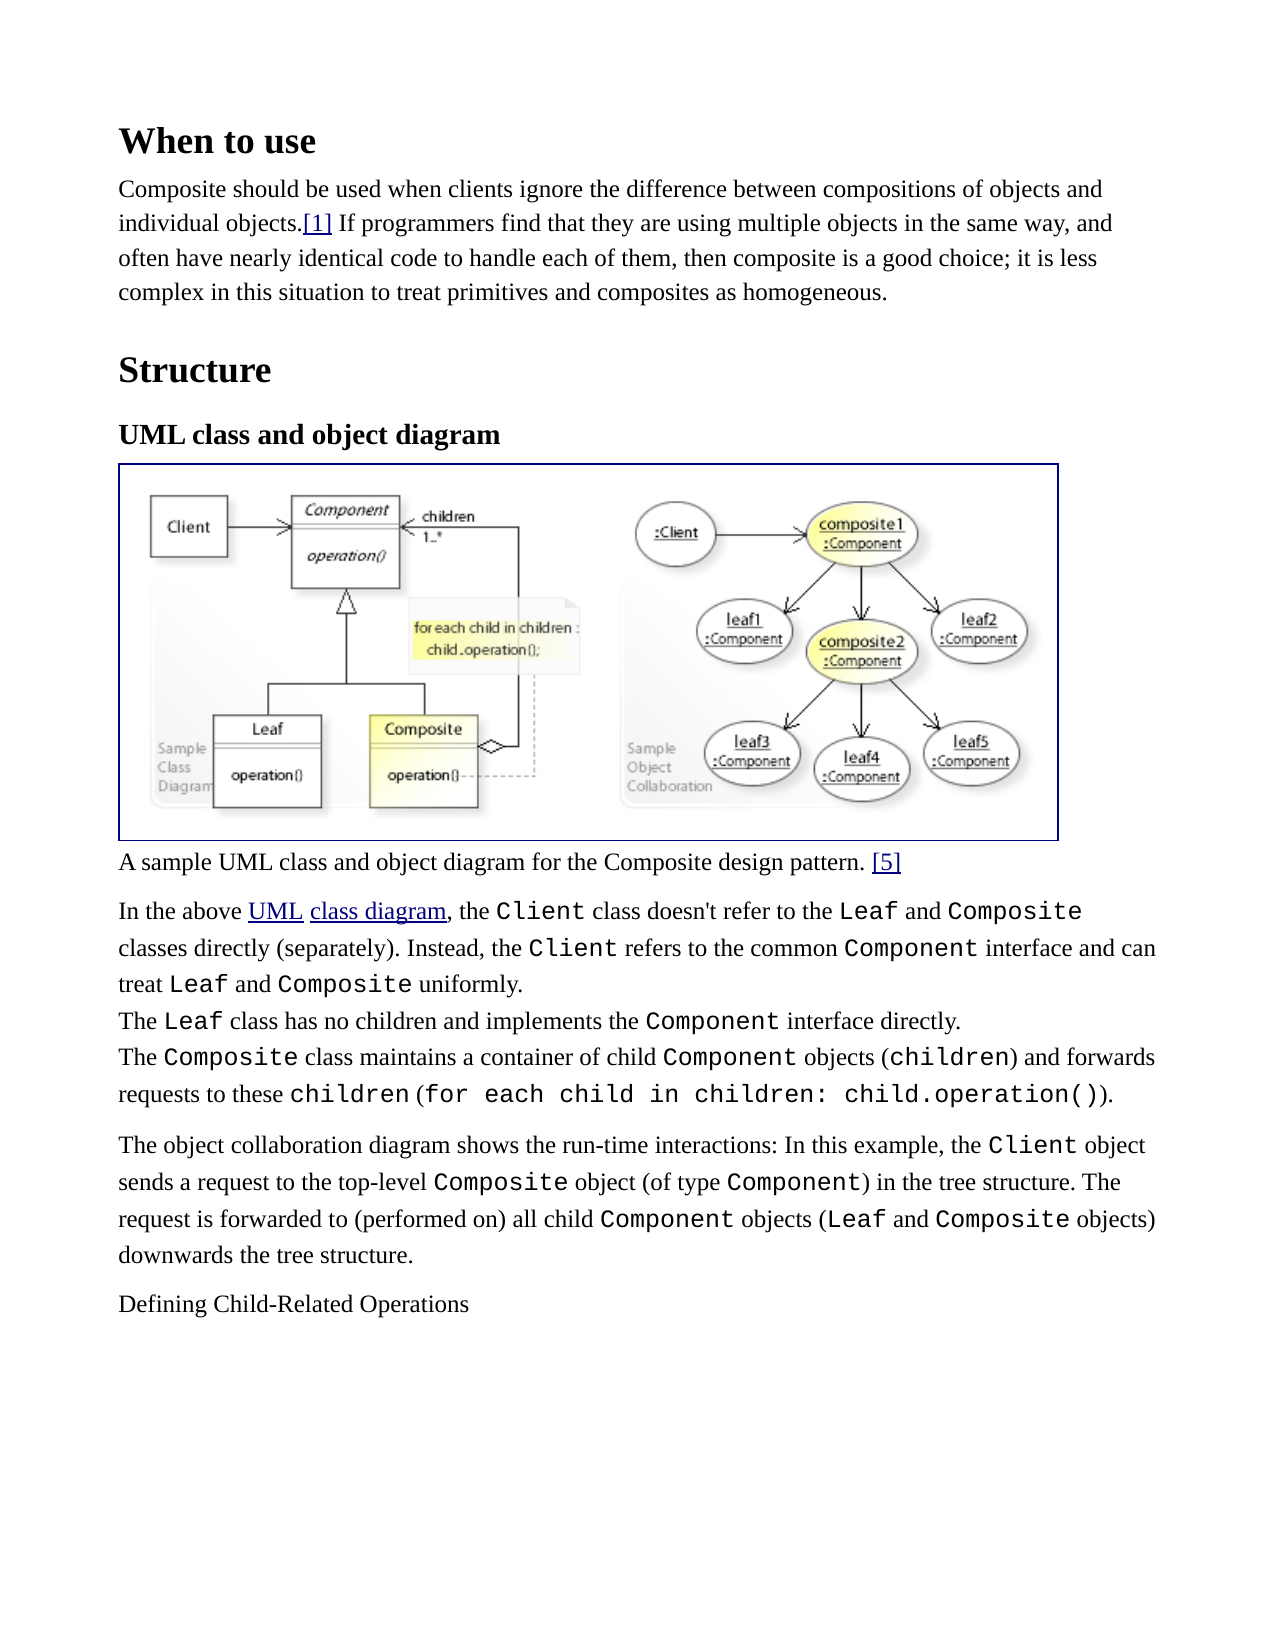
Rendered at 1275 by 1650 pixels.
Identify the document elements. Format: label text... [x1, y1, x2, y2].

subtitle Structure [118, 347, 1157, 390]
subtitle UML class and object diagram [118, 417, 1157, 451]
text Composite should be used when clients ignore the difference between compositions of objects and individual objects.[1] If programmers find that they are using multiple objects in the same way, and often have nearly identical code to handle each of them, then composite is a good choice; it is less complex in this situation to treat primitives and composites as homogeneous. [118, 174, 1157, 306]
text A sample UML class and object diagram for the Composite design pattern. [5] [118, 847, 1157, 876]
subtitle When to use [118, 118, 1157, 161]
text In the above UML class diagram, the Client class doesn't refer to the Leaf and Composite classes directly (separately). Instead, the Client refers to the common Component interface and can treat Leaf and Composite uniformly. The Leaf class has no children and implements the Component interface directly. The Composite class maintains a container of child Component objects (children) and forwards requests to these children (for each child in children: child.operation()). [118, 896, 1157, 1110]
picture [120, 465, 1057, 840]
subtitle Defining Child-Related Operations [118, 1289, 1157, 1318]
text The object collaboration diagram shows the run-time interactions: In this example, the Client object sends a request to the top-level Composite object (of type Component) in the tree structure. The request is forwarded to (performed on) all child Component objects (Leaf and Composite objects) downwards the tree structure. [118, 1131, 1157, 1269]
